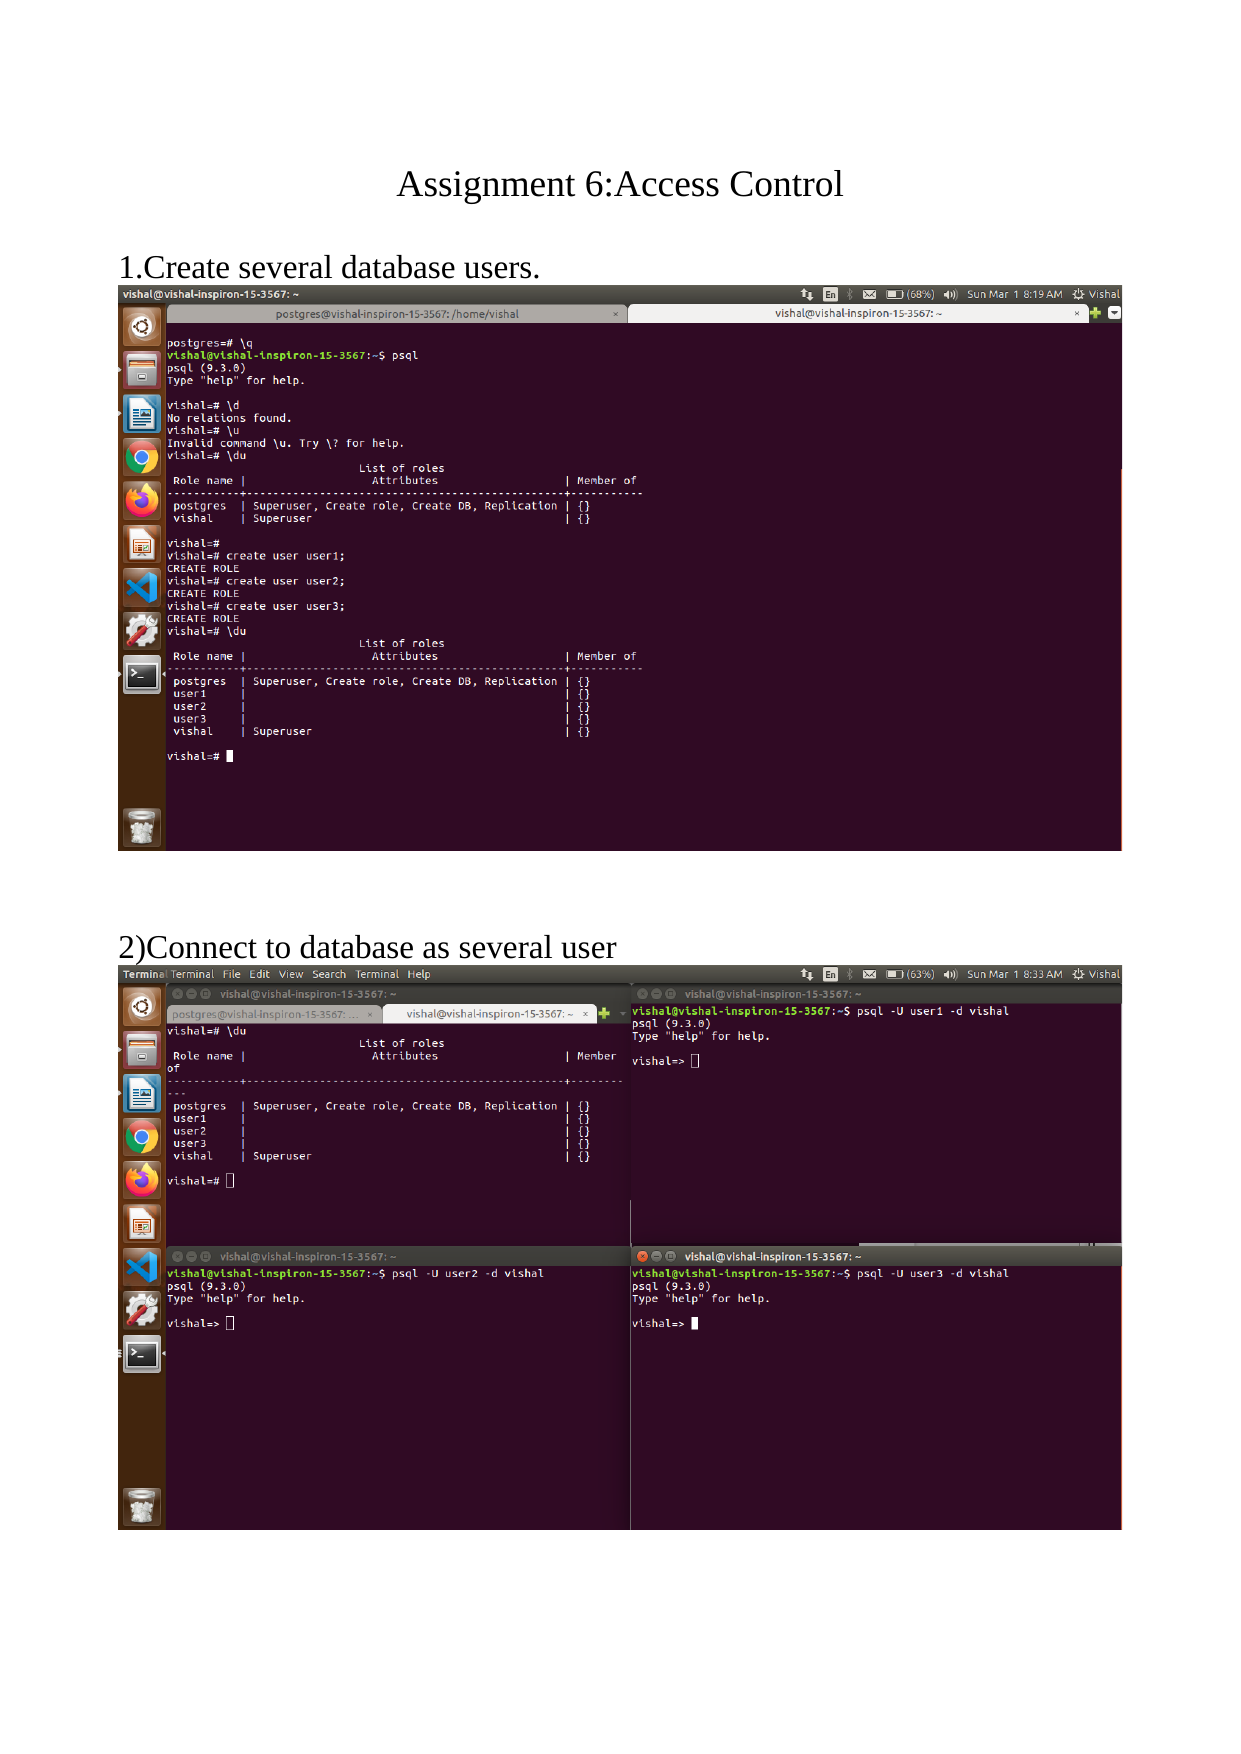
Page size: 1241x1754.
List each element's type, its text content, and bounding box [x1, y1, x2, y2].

text Assignment 6:Access Control [118, 161, 1122, 204]
text 1.Create several database users. [118, 247, 1122, 285]
picture [118, 285, 1123, 851]
picture [118, 965, 1123, 1530]
text 2)Connect to database as several user [118, 927, 1122, 965]
